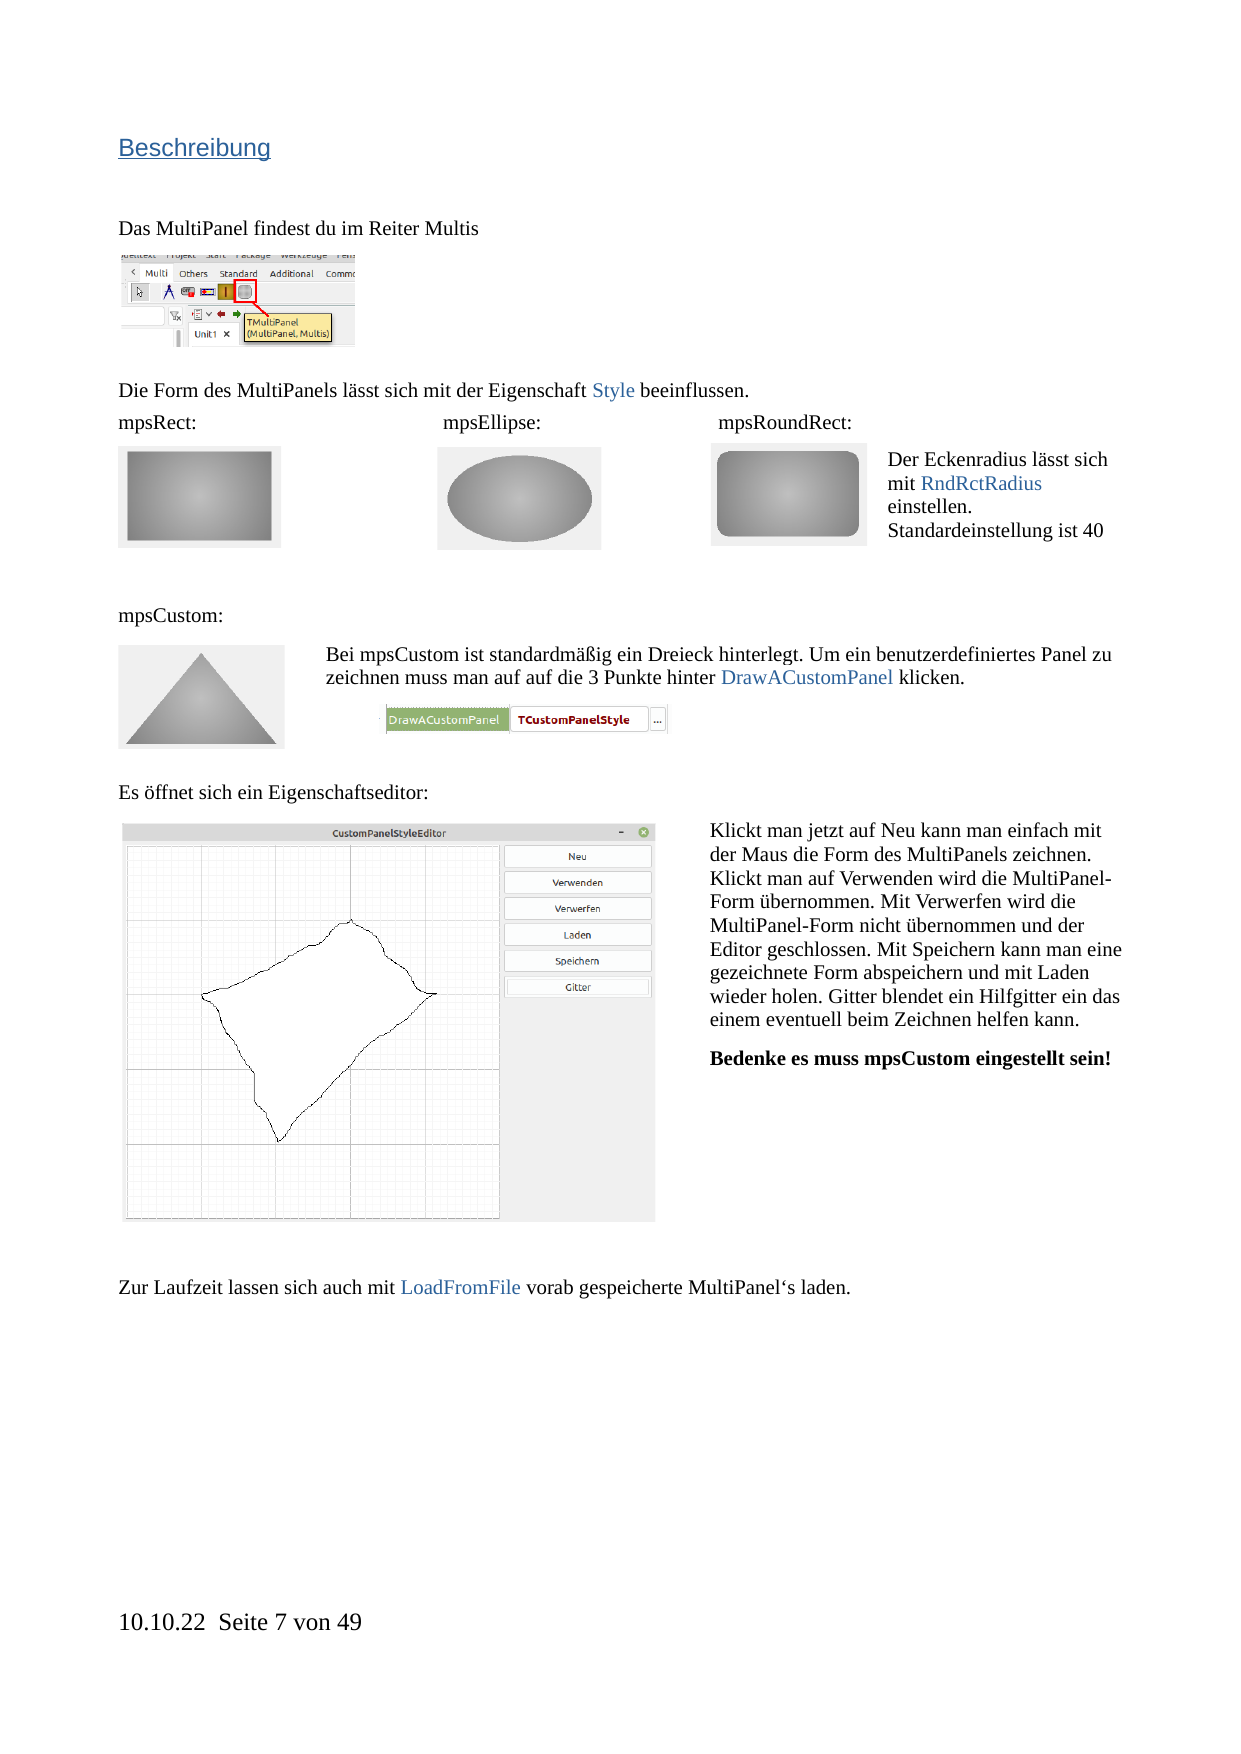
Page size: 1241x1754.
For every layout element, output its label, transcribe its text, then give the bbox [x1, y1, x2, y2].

picture [118, 645, 285, 749]
text Bedenke es muss mpsCustom eingestellt sein! [656, 1046, 1122, 1070]
picture [710, 443, 868, 546]
text Die Form des MultiPanels lässt sich mit der Eigenschaft Style beeinflussen. [118, 383, 1122, 401]
picture [437, 447, 602, 550]
text Der Eckenradius lässt sich mit RndRctRadius einstellen. Standardeinstellung ist 40 [118, 448, 1122, 589]
picture [118, 446, 282, 548]
picture [122, 823, 656, 1222]
text Das MultiPanel findest du im Reiter Multis [118, 222, 1122, 239]
text Es öffnet sich ein Eigenschaftseditor: [118, 781, 1122, 804]
text mpsRect: mpsEllipse: mpsRoundRect: [118, 415, 1122, 433]
subtitle Beschreibung [118, 133, 1122, 161]
text Klickt man jetzt auf Neu kann man einfach mit der Maus die Form des MultiPanels zeichnen. Klickt man auf Verwenden wird die MultiPanel- Form übernommen. Mit Verwerfen wird die MultiPanel-Form nicht übernommen und der Editor geschlossen. Mit Speichern kann man eine gezeichnete Form abspeichern und mit Laden wieder holen. Gitter blendet ein Hilfgitter ein das einem eventuell beim Zeichnen helfen kann. [118, 819, 1122, 1032]
text Bei mpsCustom ist standardmäßig ein Dreieck hinterlegt. Um ein benutzerdefiniertes Panel zu zeichnen muss man auf auf die 3 Punkte hinter DrawACustomPanel klicken. [118, 642, 1122, 689]
text Zur Laufzeit lassen sich auch mit LoadFromFile vorab gespeicherte MultiPanel‘s laden. [118, 1276, 1122, 1299]
picture [379, 704, 672, 734]
picture [121, 255, 355, 347]
text mpsCustom: [118, 604, 1122, 628]
